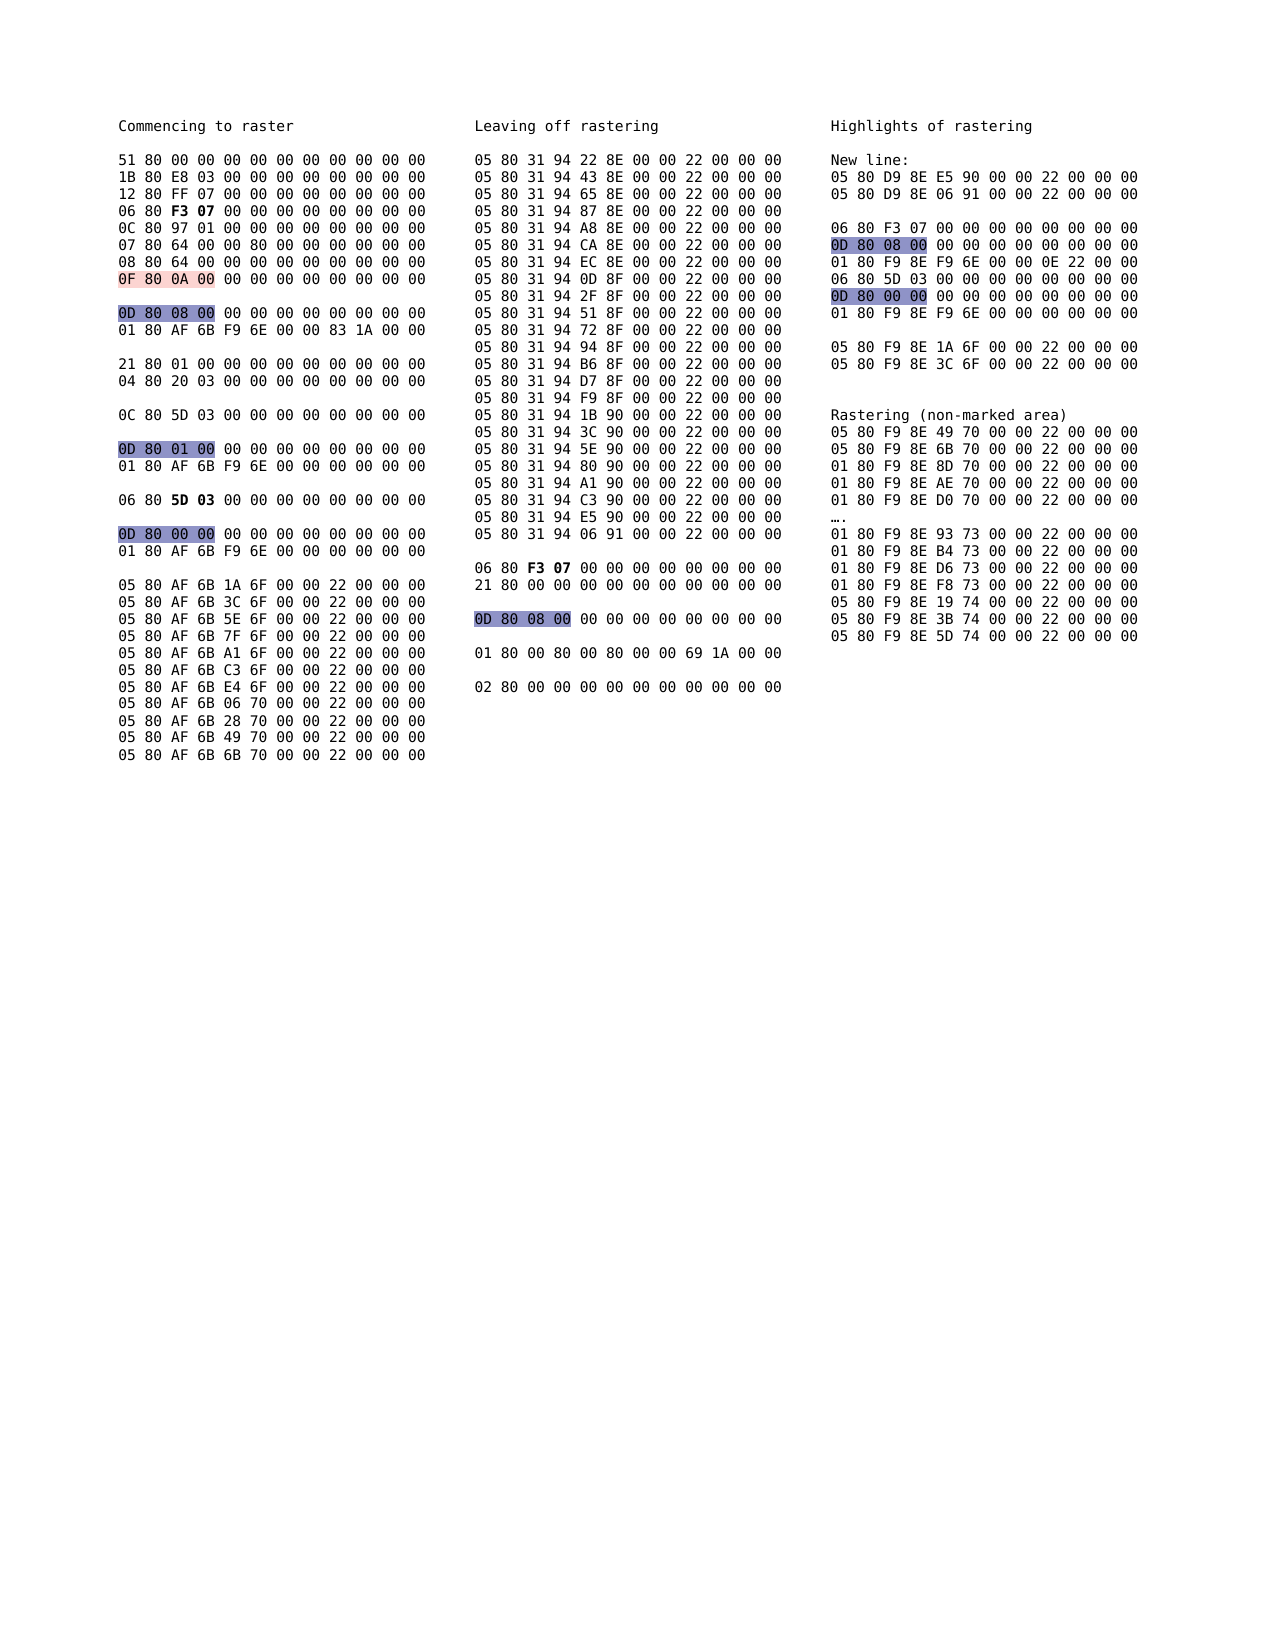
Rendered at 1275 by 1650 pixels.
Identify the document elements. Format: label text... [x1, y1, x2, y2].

text 05 80 F9 8E 49 70 00 00 22 00 00 00 05 80 F9 8E 6B 70 00 00 22 00 00 00 01 80 F9 8E 8D 70 00 00 22 00 00 00 01 80 F9 8E AE 70 00 00 22 00 00 00 01 80 F9 8E D0 70 00 00 22 00 00 00 …. [831, 424, 1157, 526]
text 0D 80 00 00 00 00 00 00 00 00 00 00 01 80 AF 6B F9 6E 00 00 00 00 00 00 [118, 526, 444, 559]
text 05 80 31 94 22 8E 00 00 22 00 00 00 05 80 31 94 43 8E 00 00 22 00 00 00 05 80 31 94 65 8E 00 00 22 00 00 00 05 80 31 94 87 8E 00 00 22 00 00 00 05 80 31 94 A8 8E 00 00 22 00 00 00 05 80 31 94 CA 8E 00 00 22 00 00 00 05 80 31 94 EC 8E 00 00 22 00 00 00 05 80 31 94 0D 8F 00 00 22 00 00 00 05 80 31 94 2F 8F 00 00 22 00 00 00 05 80 31 94 51 8F 00 00 22 00 00 00 05 80 31 94 72 8F 00 00 22 00 00 00 05 80 31 94 94 8F 00 00 22 00 00 00 05 80 31 94 B6 8F 00 00 22 00 00 00 05 80 31 94 D7 8F 00 00 22 00 00 00 05 80 31 94 F9 8F 00 00 22 00 00 00 05 80 31 94 1B 90 00 00 22 00 00 00 05 80 31 94 3C 90 00 00 22 00 00 00 05 80 31 94 5E 90 00 00 22 00 00 00 05 80 31 94 80 90 00 00 22 00 00 00 05 80 31 94 A1 90 00 00 22 00 00 00 05 80 31 94 C3 90 00 00 22 00 00 00 05 80 31 94 E5 90 00 00 22 00 00 00 05 80 31 94 06 91 00 00 22 00 00 00 [474, 152, 801, 543]
text 01 80 F9 8E F9 6E 00 00 00 00 00 00 [831, 305, 1157, 322]
text 05 80 AF 6B 1A 6F 00 00 22 00 00 00 05 80 AF 6B 3C 6F 00 00 22 00 00 00 05 80 AF 6B 5E 6F 00 00 22 00 00 00 05 80 AF 6B 7F 6F 00 00 22 00 00 00 05 80 AF 6B A1 6F 00 00 22 00 00 00 05 80 AF 6B C3 6F 00 00 22 00 00 00 05 80 AF 6B E4 6F 00 00 22 00 00 00 05 80 AF 6B 06 70 00 00 22 00 00 00 05 80 AF 6B 28 70 00 00 22 00 00 00 05 80 AF 6B 49 70 00 00 22 00 00 00 05 80 AF 6B 6B 70 00 00 22 00 00 00 [118, 577, 444, 763]
text 06 80 5D 03 00 00 00 00 00 00 00 00 [118, 492, 444, 509]
text Highlights of rastering [831, 118, 1157, 135]
text 0D 80 01 00 00 00 00 00 00 00 00 00 [118, 441, 444, 458]
text 0D 80 08 00 00 00 00 00 00 00 00 00 [474, 611, 801, 627]
text Rastering (non-marked area) [831, 407, 1157, 424]
text 01 80 00 80 00 80 00 00 69 1A 00 00 [474, 644, 801, 661]
text 21 80 01 00 00 00 00 00 00 00 00 00 04 80 20 03 00 00 00 00 00 00 00 00 [118, 356, 444, 390]
text 01 80 F9 8E 93 73 00 00 22 00 00 00 01 80 F9 8E B4 73 00 00 22 00 00 00 01 80 F9 8E D6 73 00 00 22 00 00 00 01 80 F9 8E F8 73 00 00 22 00 00 00 05 80 F9 8E 19 74 00 00 22 00 00 00 05 80 F9 8E 3B 74 00 00 22 00 00 00 05 80 F9 8E 5D 74 00 00 22 00 00 00 [831, 526, 1157, 644]
text New line: [831, 152, 1157, 169]
text 01 80 AF 6B F9 6E 00 00 00 00 00 00 [118, 458, 444, 475]
text 0C 80 5D 03 00 00 00 00 00 00 00 00 [118, 407, 444, 424]
text 05 80 F9 8E 1A 6F 00 00 22 00 00 00 05 80 F9 8E 3C 6F 00 00 22 00 00 00 [831, 339, 1157, 373]
text Commencing to raster [118, 118, 444, 135]
text 02 80 00 00 00 00 00 00 00 00 00 00 [474, 678, 801, 695]
text 51 80 00 00 00 00 00 00 00 00 00 00 1B 80 E8 03 00 00 00 00 00 00 00 00 12 80 FF 07 00 00 00 00 00 00 00 00 06 80 F3 07 00 00 00 00 00 00 00 00 0C 80 97 01 00 00 00 00 00 00 00 00 07 80 64 00 00 80 00 00 00 00 00 00 08 80 64 00 00 00 00 00 00 00 00 00 0F 80 0A 00 00 00 00 00 00 00 00 00 [118, 152, 444, 288]
text 0D 80 08 00 00 00 00 00 00 00 00 00 01 80 AF 6B F9 6E 00 00 83 1A 00 00 [118, 305, 444, 339]
text 05 80 D9 8E E5 90 00 00 22 00 00 00 05 80 D9 8E 06 91 00 00 22 00 00 00 [831, 169, 1157, 203]
text Leaving off rastering [474, 118, 801, 135]
text 06 80 F3 07 00 00 00 00 00 00 00 00 21 80 00 00 00 00 00 00 00 00 00 00 [474, 559, 801, 593]
text 06 80 F3 07 00 00 00 00 00 00 00 00 0D 80 08 00 00 00 00 00 00 00 00 00 01 80 F9 8E F9 6E 00 00 0E 22 00 00 [831, 220, 1157, 271]
text 06 80 5D 03 00 00 00 00 00 00 00 00 0D 80 00 00 00 00 00 00 00 00 00 00 [831, 271, 1157, 305]
